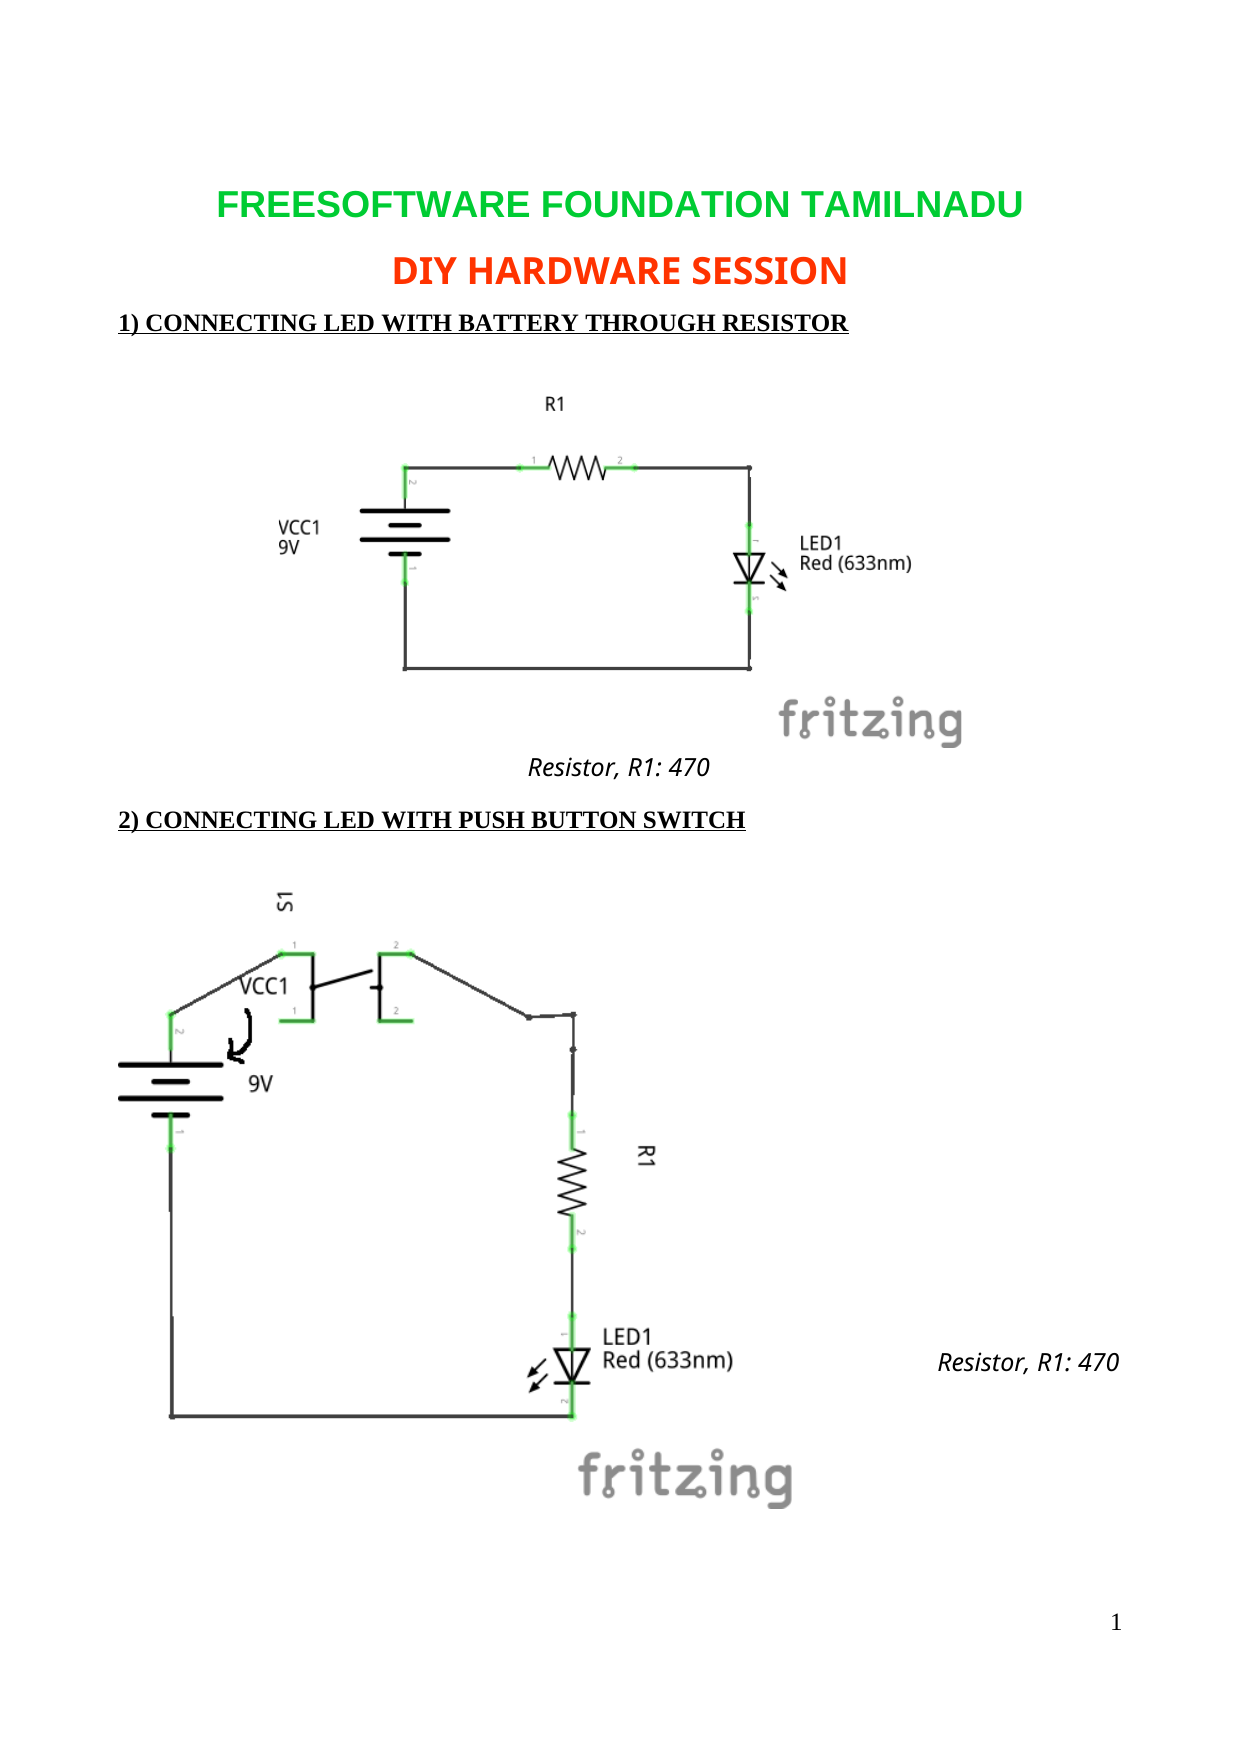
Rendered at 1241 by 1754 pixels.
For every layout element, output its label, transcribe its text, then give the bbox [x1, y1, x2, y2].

picture [118, 880, 792, 1509]
subtitle DIY HARDWARE SESSION [118, 244, 1122, 296]
subtitle FREESOFTWARE FOUNDATION TAMILNADU [118, 183, 1122, 226]
text Resistor, R1: 470 [118, 749, 1122, 784]
text 1) CONNECTING LED WITH BATTERY THROUGH RESISTOR [118, 308, 1122, 337]
picture [278, 396, 962, 748]
text Resistor, R1: 470 [792, 1345, 1122, 1379]
text 2) CONNECTING LED WITH PUSH BUTTON SWITCH [118, 805, 1122, 834]
